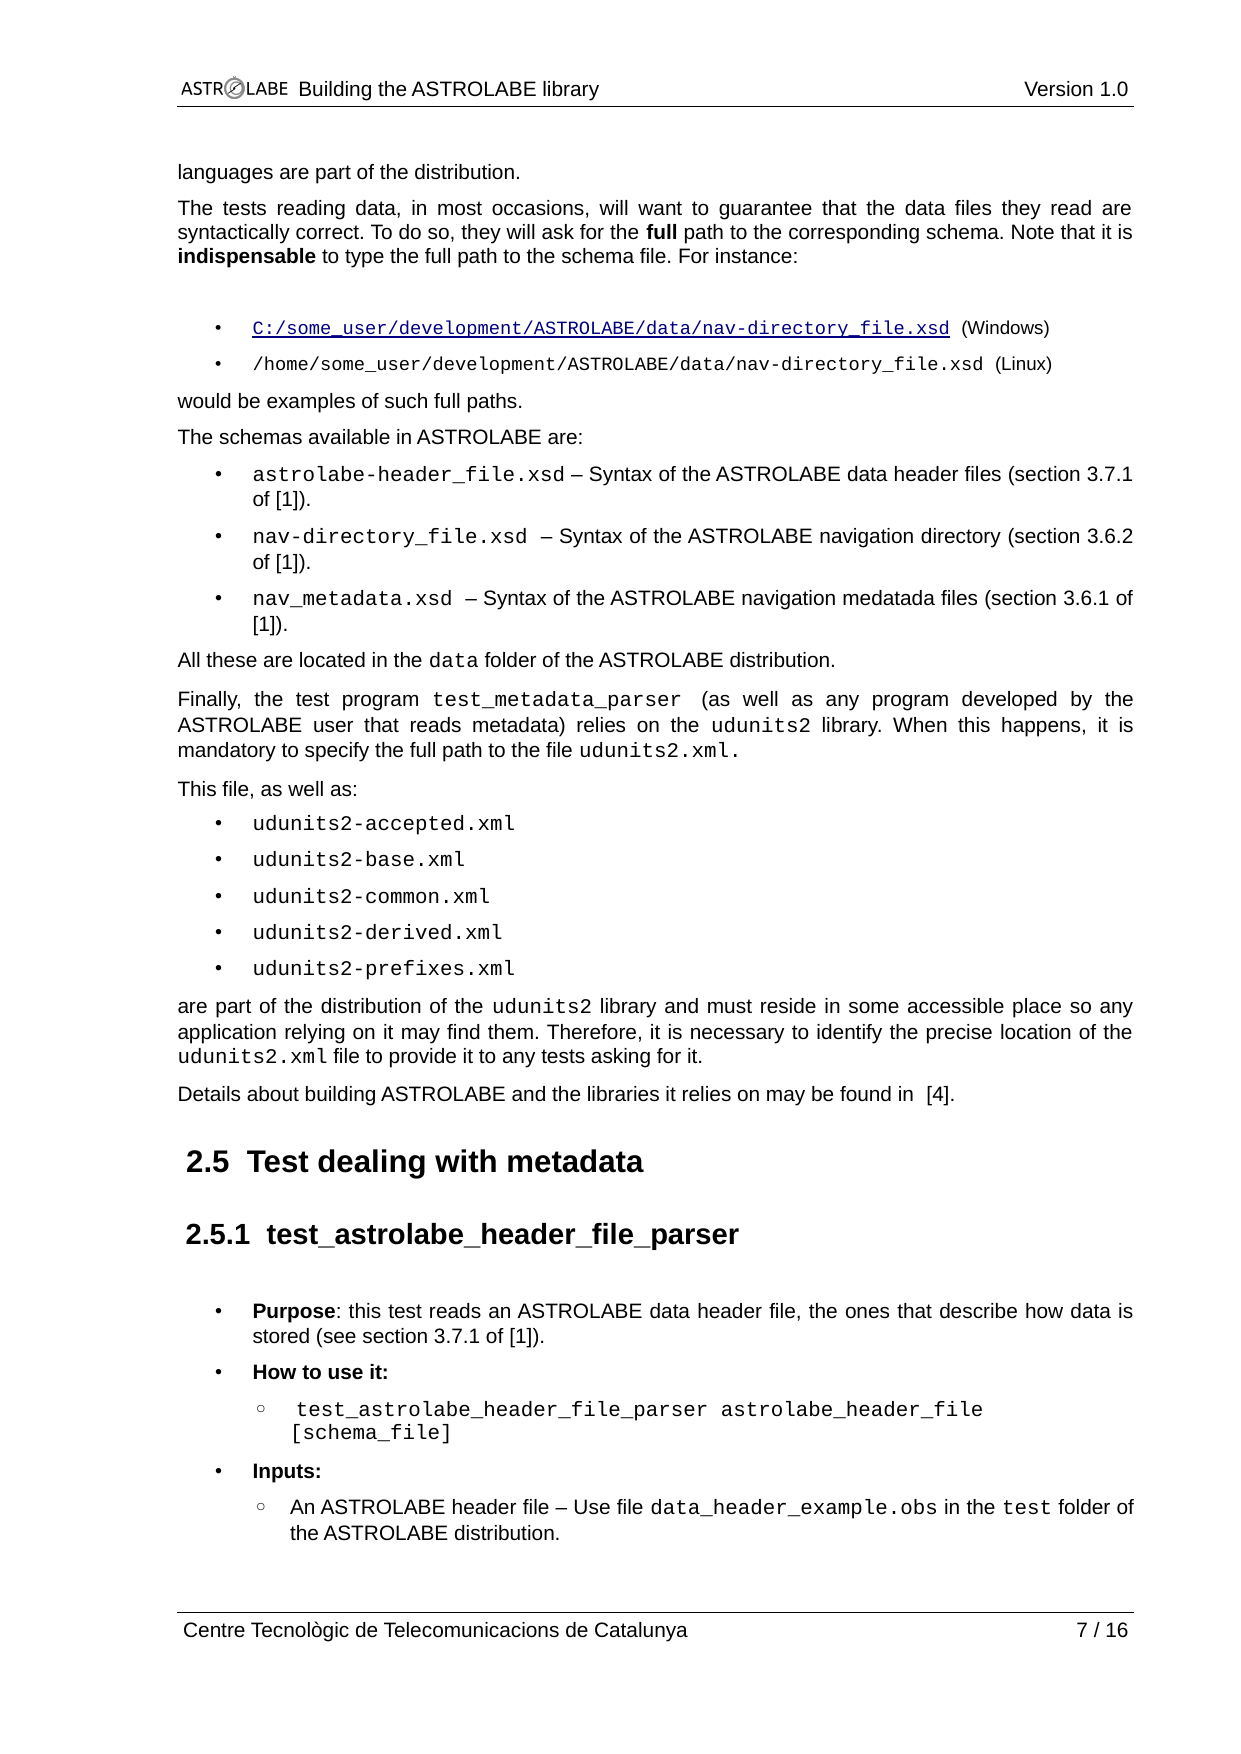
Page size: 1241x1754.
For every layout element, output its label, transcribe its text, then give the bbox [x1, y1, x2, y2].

list test_astrolabe_header_file_parser astrolabe_header_file [schema_file] [252, 1396, 1134, 1446]
list nav-directory_file.xsd – Syntax of the ASTROLABE navigation directory (section 3.6.2 of [1]). [215, 524, 1134, 573]
text All these are located in the data folder of the ASTROLABE distribution. [177, 648, 1134, 674]
list /home/some_user/development/ASTROLABE/data/nav-directory_file.xsd (Linux) [215, 353, 1134, 376]
subtitle Test dealing with metadata [177, 1143, 1134, 1179]
list Purpose: this test reads an ASTROLABE data header file, the ones that describe how data is stored (see section 3.7.1 of [1]). [215, 1299, 1134, 1347]
list Inputs: [215, 1458, 1134, 1482]
list udunits2-prefixes.xml [215, 958, 1134, 981]
list nav_metadata.xsd – Syntax of the ASTROLABE navigation medatada files (section 3.6.1 of [1]). [215, 586, 1134, 636]
text languages are part of the distribution. [177, 160, 1134, 184]
list udunits2-common.xml [215, 885, 1134, 909]
list An ASTROLABE header file – Use file data_header_example.obs in the test folder of the ASTROLABE distribution. [252, 1495, 1134, 1545]
text would be examples of such full paths. [177, 388, 1134, 412]
list How to use it: [215, 1360, 1134, 1384]
list udunits2-accepted.xml [215, 813, 1134, 837]
text The tests reading data, in most occasions, will want to guarantee that the data files they read are syntactically correct. To do so, they will ask for the full path to the corresponding schema. Note that it is indispensable to type the full path to the schema file. For instance: [177, 196, 1134, 268]
text This file, as well as: [177, 777, 1134, 801]
text Details about building ASTROLABE and the libraries it relies on may be found in [4]. [177, 1082, 1134, 1106]
text The schemas available in ASTROLABE are: [177, 425, 1134, 449]
list astrolabe-header_file.xsd – Syntax of the ASTROLABE data header files (section 3.7.1 of [1]). [215, 461, 1134, 511]
picture [181, 76, 288, 99]
text Finally, the test program test_metadata_parser (as well as any program developed by the ASTROLABE user that reads metadata) relies on the udunits2 library. When this happens, it is mandatory to specify the full path to the file udunits2.xml. [177, 687, 1134, 764]
text are part of the distribution of the udunits2 library and must reside in some accessible place so any application relying on it may find them. Therefore, it is necessary to identify the precise location of the udunits2.xml file to provide it to any tests asking for it. [177, 994, 1134, 1069]
list udunits2-derived.xml [215, 922, 1134, 945]
subtitle test_astrolabe_header_file_parser [177, 1217, 1134, 1250]
list udunits2-base.xml [215, 849, 1134, 873]
list C:/some_user/development/ASTROLABE/data/nav-directory_file.xsd (Windows) [215, 317, 1134, 340]
